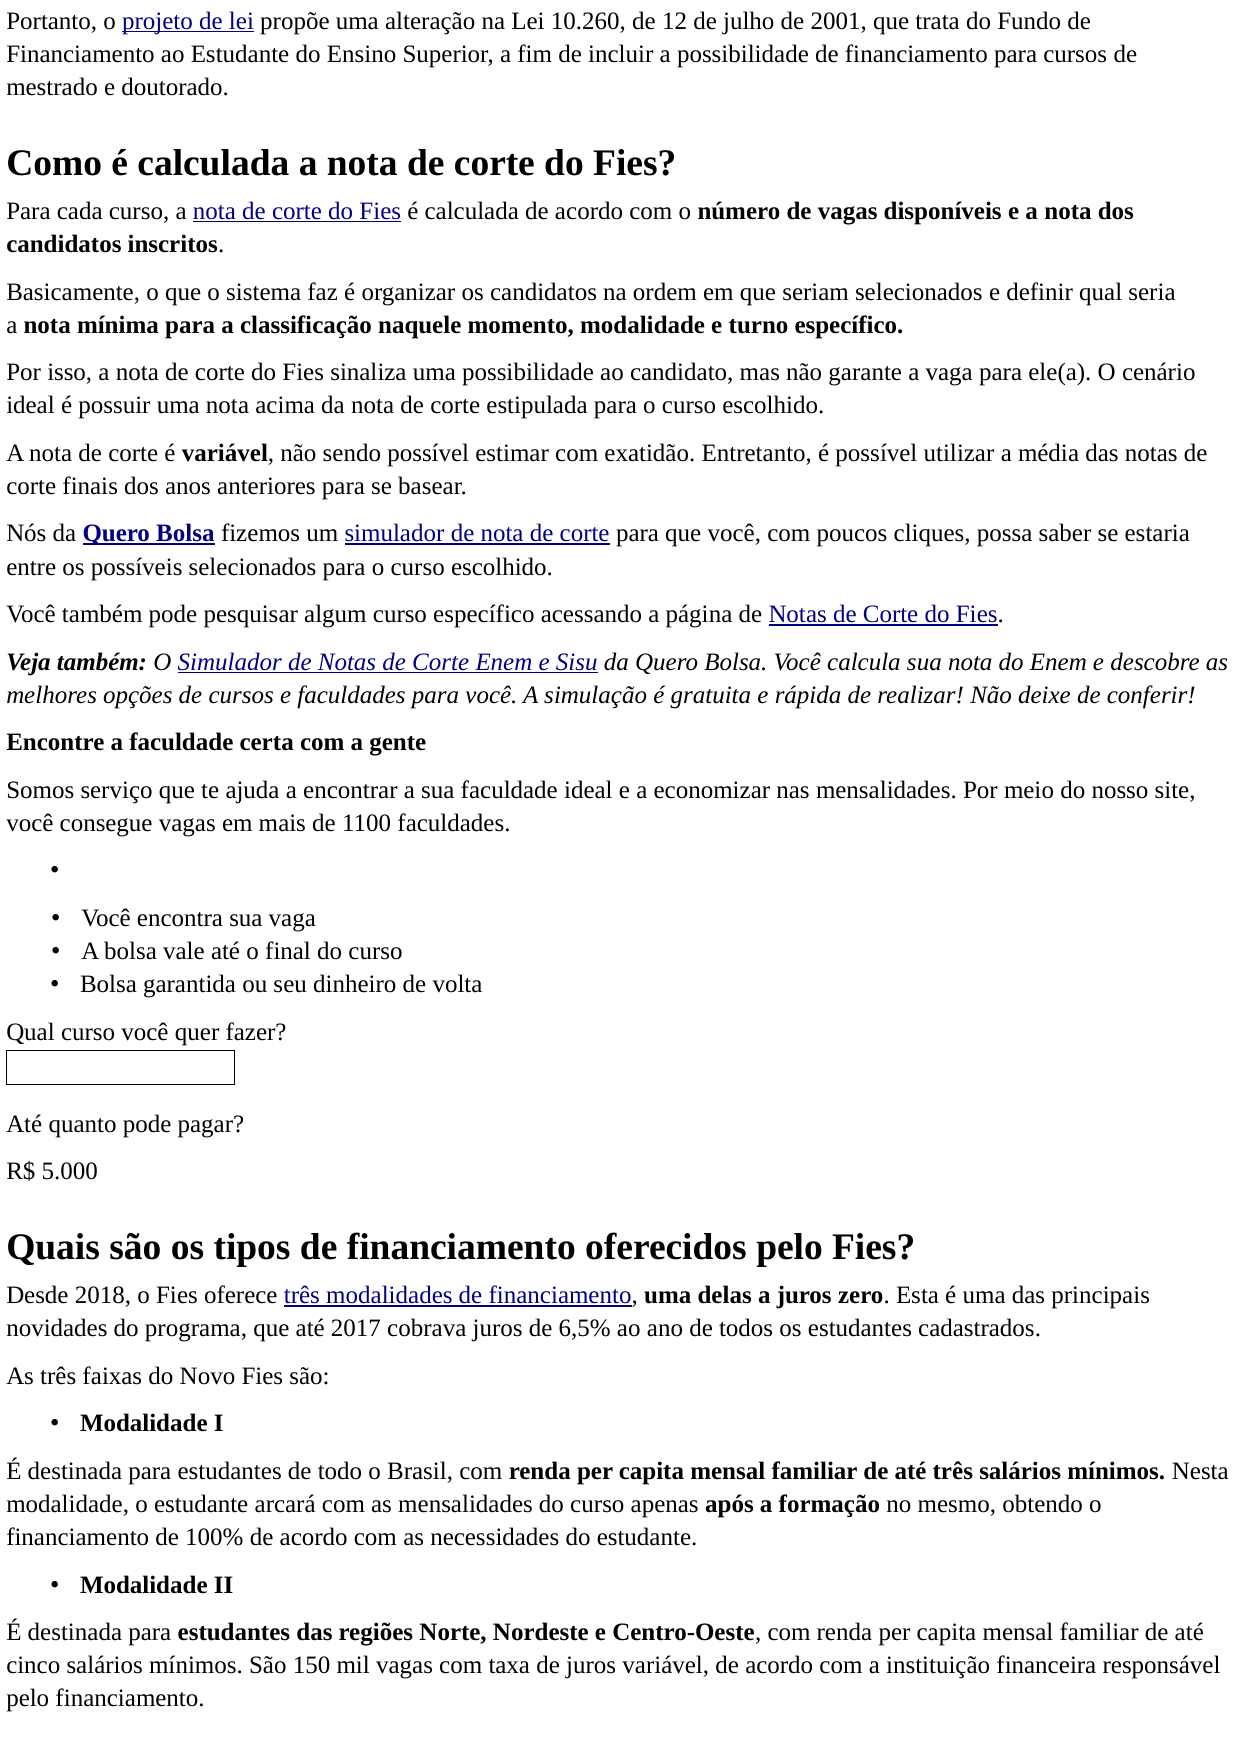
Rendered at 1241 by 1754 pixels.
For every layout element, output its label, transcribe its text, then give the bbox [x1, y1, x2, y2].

text Encontre a faculdade certa com a gente [6, 727, 1234, 756]
list Modalidade II [50, 1570, 1234, 1598]
list Você encontra sua vaga [51, 903, 1234, 932]
text Veja também: O Simulador de Notas de Corte Enem e Sisu da Quero Bolsa. Você calcula sua nota do Enem e descobre as melhores opções de cursos e faculdades para você. A simulação é gratuita e rápida de realizar! Não deixe de conferir! [6, 647, 1234, 708]
text Até quanto pode pagar? [6, 1109, 1234, 1137]
text A nota de corte é variável, não sendo possível estimar com exatidão. Entretanto, é possível utilizar a média das notas de corte finais dos anos anteriores para se basear. [6, 438, 1234, 500]
list Bolsa garantida ou seu dinheiro de volta [50, 969, 1234, 998]
text Basicamente, o que o sistema faz é organizar os candidatos na ordem em que seriam selecionados e definir qual seria a nota mínima para a classificação naquele momento, modalidade e turno específico. [6, 277, 1234, 338]
text As três faixas do Novo Fies são: [6, 1361, 1234, 1390]
text Qual curso você quer fazer? [6, 1017, 1234, 1046]
text Você também pode pesquisar algum curso específico acessando a página de Notas de Corte do Fies. [6, 599, 1234, 628]
text É destinada para estudantes das regiões Norte, Nordeste e Centro-Oeste, com renda per capita mensal familiar de até cinco salários mínimos. São 150 mil vagas com taxa de juros variável, de acordo com a instituição financeira responsável pelo financiamento. [6, 1617, 1234, 1712]
subtitle Quais são os tipos de financiamento oferecidos pelo Fies? [6, 1225, 1234, 1268]
text Por isso, a nota de corte do Fies sinaliza uma possibilidade ao candidato, mas não garante a vaga para ele(a). O cenário ideal é possuir uma nota acima da nota de corte estipulada para o curso escolhido. [6, 357, 1234, 419]
text É destinada para estudantes de todo o Brasil, com renda per capita mensal familiar de até três salários mínimos. Nesta modalidade, o estudante arcará com as mensalidades do curso apenas após a formação no mesmo, obtendo o financiamento de 100% de acordo com as necessidades do estudante. [6, 1456, 1234, 1551]
text Desde 2018, o Fies oferece três modalidades de financiamento, uma delas a juros zero. Esta é uma das principais novidades do programa, que até 2017 cobrava juros de 6,5% ao ano de todos os estudantes cadastrados. [6, 1280, 1234, 1342]
subtitle Como é calculada a nota de corte do Fies? [6, 140, 1234, 183]
text R$ 5.000 [6, 1156, 1234, 1185]
text Portanto, o projeto de lei propõe uma alteração na Lei 10.260, de 12 de julho de 2001, que trata do Fundo de Financiamento ao Estudante do Ensino Superior, a fim de incluir a possibilidade de financiamento para cursos de mestrado e doutorado. [6, 6, 1234, 101]
text Nós da Quero Bolsa fizemos um simulador de nota de corte para que você, com poucos cliques, possa saber se estaria entre os possíveis selecionados para o curso escolhido. [6, 518, 1234, 580]
text Somos serviço que te ajuda a encontrar a sua faculdade ideal e a economizar nas mensalidades. Por meio do nosso site, você consegue vagas em mais de 1100 faculdades. [6, 775, 1234, 837]
list A bolsa vale até o final do curso [51, 936, 1234, 965]
text Para cada curso, a nota de corte do Fies é calculada de acordo com o número de vagas disponíveis e a nota dos candidatos inscritos. [6, 196, 1234, 258]
list Modalidade I [50, 1408, 1234, 1437]
